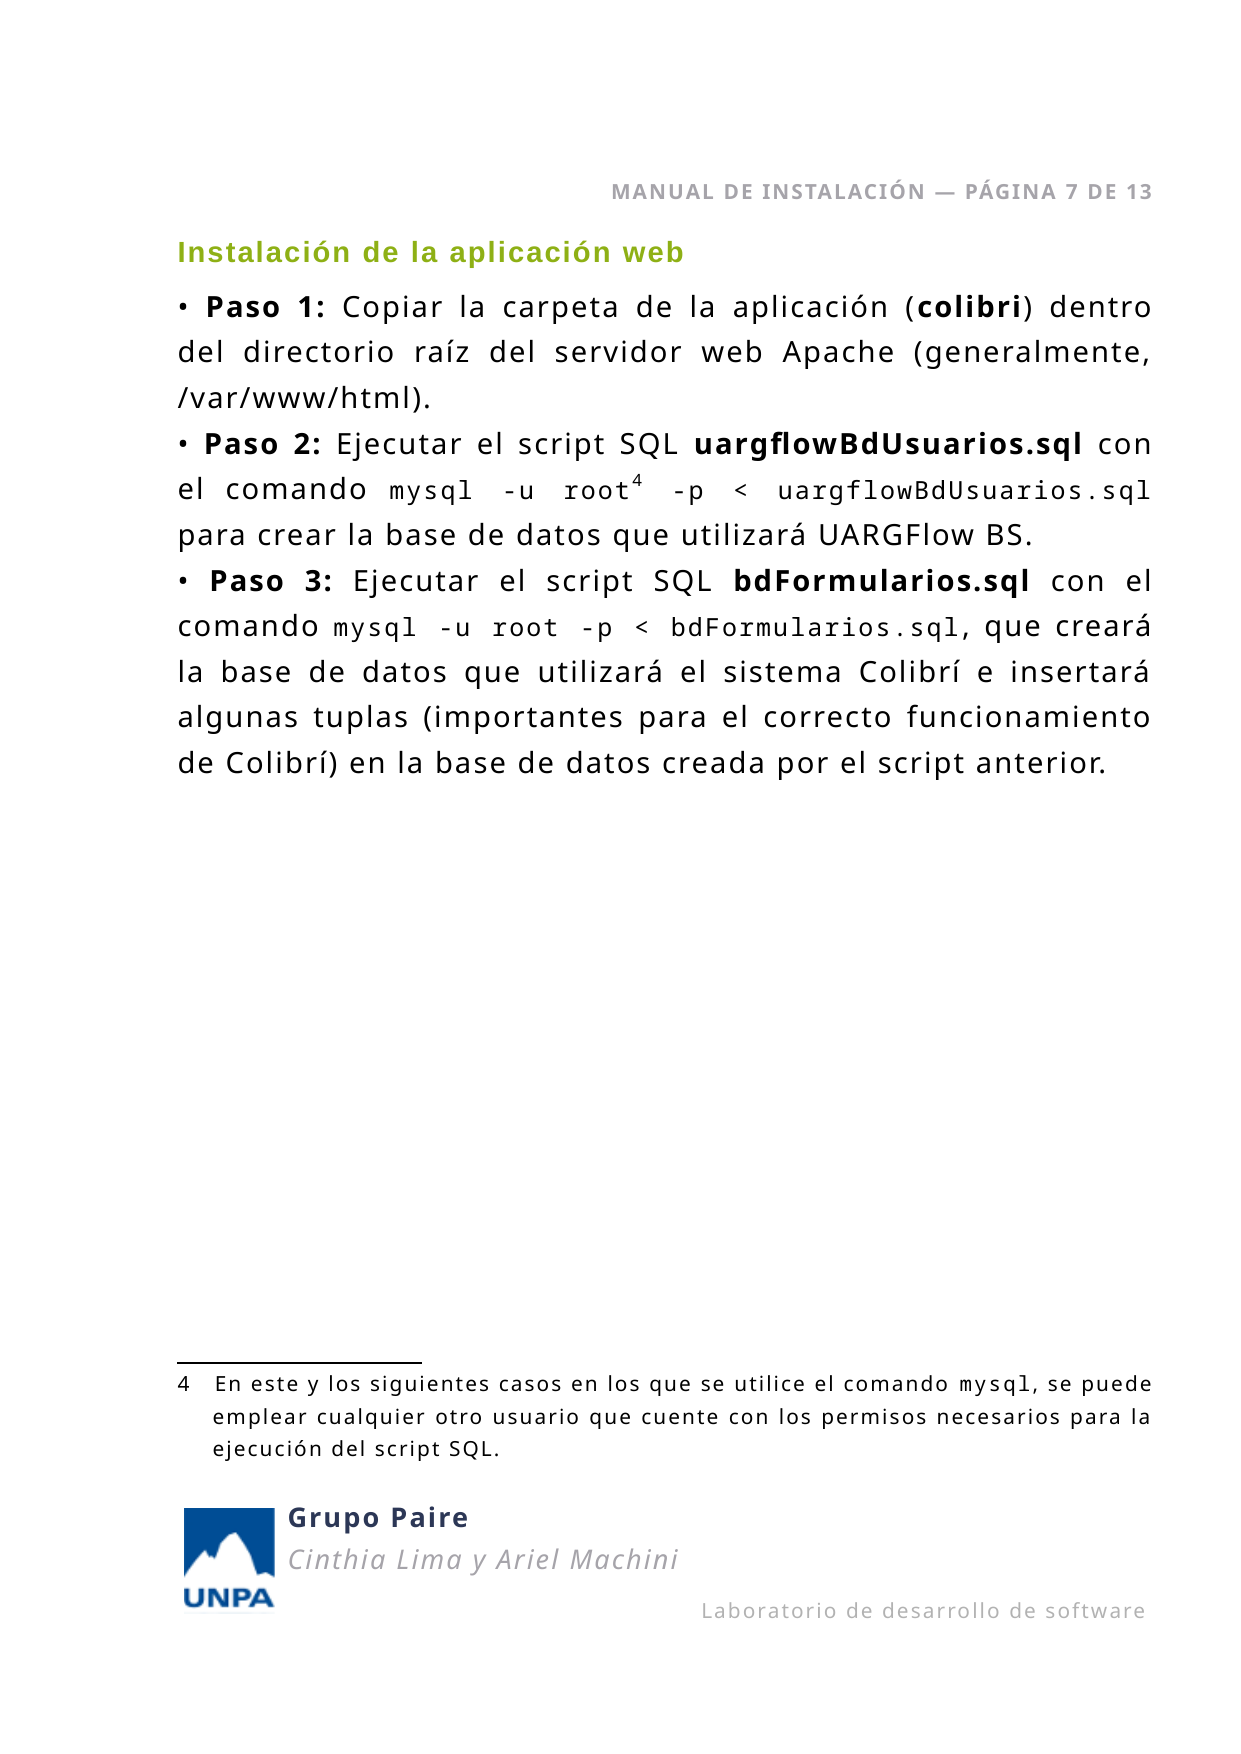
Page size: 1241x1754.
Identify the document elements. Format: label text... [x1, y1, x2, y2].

text • Paso 3: Ejecutar el script SQL bdFormularios.sql con el comando mysql -u root -p < bdFormularios.sql, que creará la base de datos que utilizará el sistema Colibrí e insertará algunas tuplas (importantes para el correcto funcionamiento de Colibrí) en la base de datos creada por el script anterior. [177, 560, 1152, 782]
picture [184, 1508, 275, 1614]
text • Paso 1: Copiar la carpeta de la aplicación (colibri) dentro del directorio raíz del servidor web Apache (generalmente, /var/www/html). [177, 286, 1152, 417]
subtitle Instalación de la aplicación web [177, 235, 1152, 269]
text En este y los siguientes casos en los que se utilice el comando mysql, se puede emplear cualquier otro usuario que cuente con los permisos necesarios para la ejecución del script SQL. [177, 1369, 1152, 1463]
text • Paso 2: Ejecutar el script SQL uargflowBdUsuarios.sql con el comando mysql -u root -p < uargflowBdUsuarios.sql para crear la base de datos que utilizará UARGFlow BS. [177, 423, 1152, 554]
